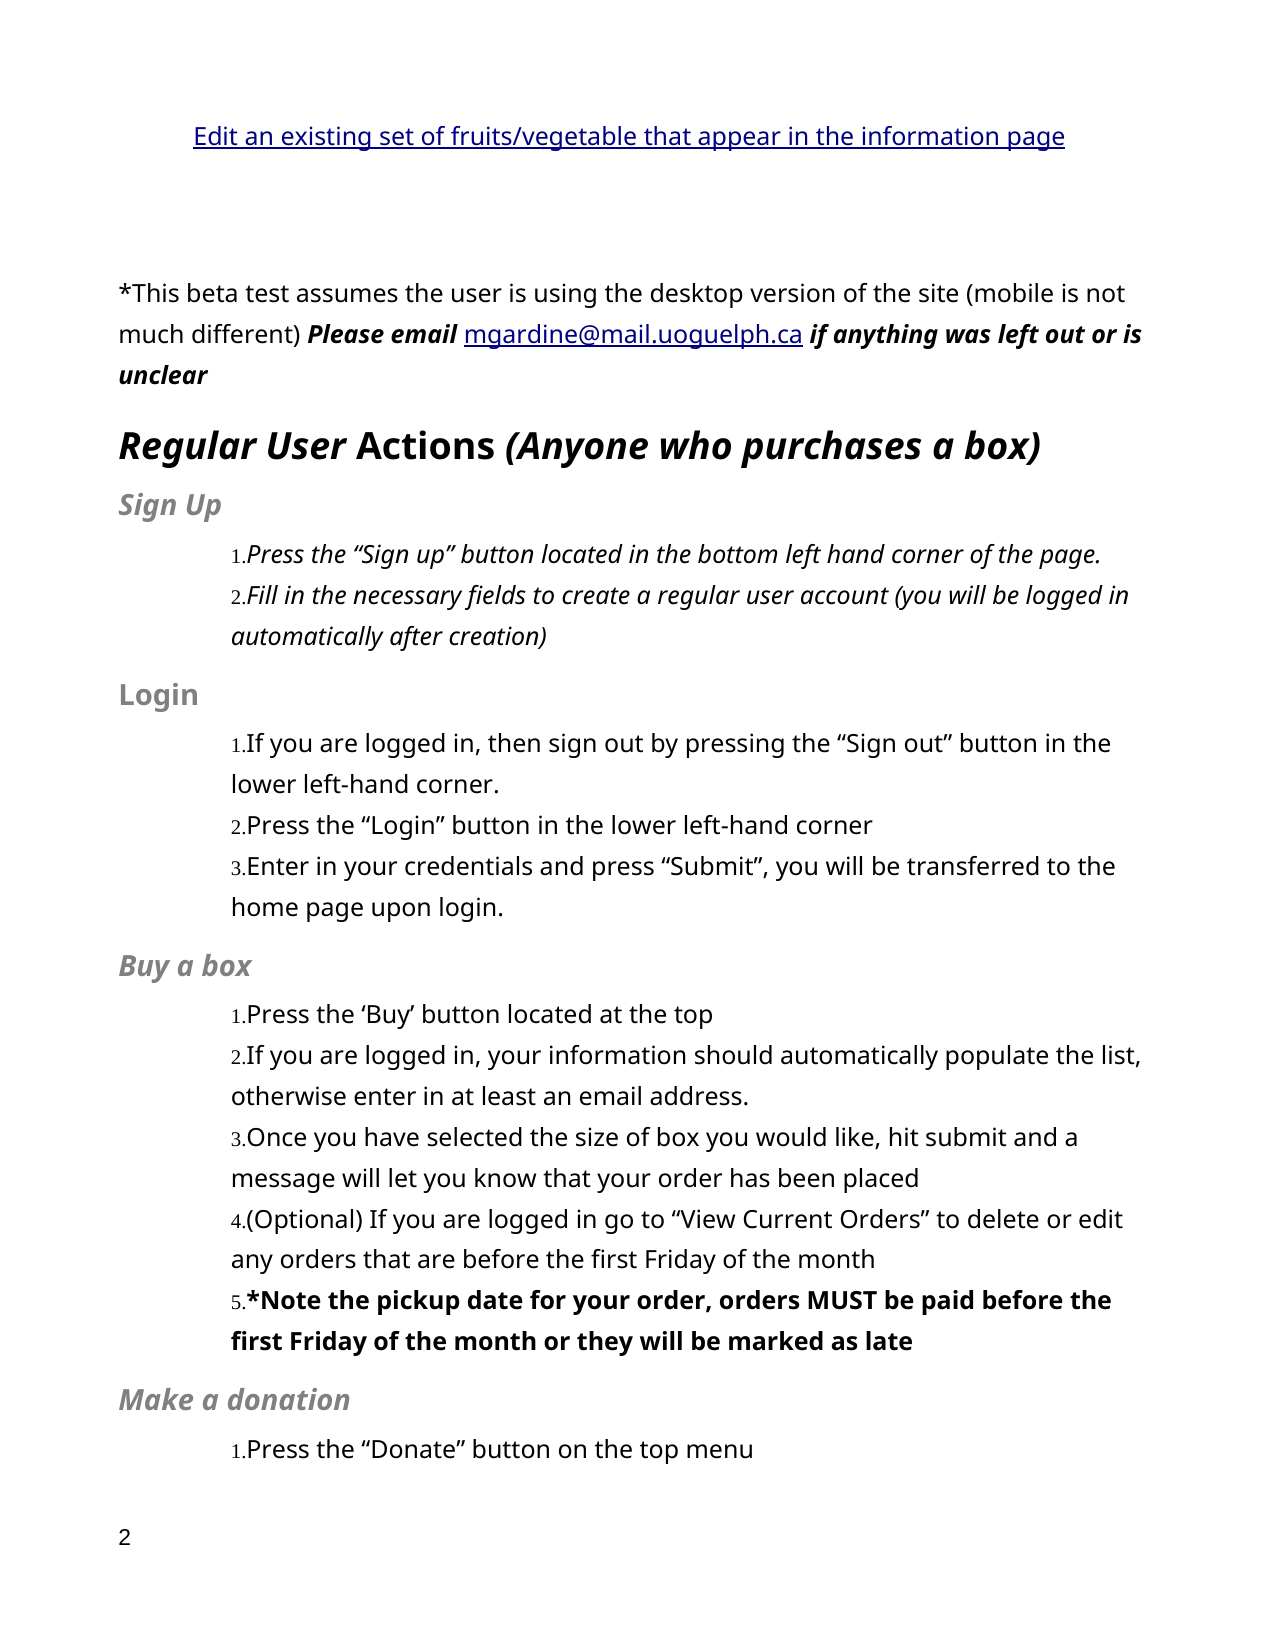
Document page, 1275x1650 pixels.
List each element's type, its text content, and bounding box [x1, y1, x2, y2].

list Press the ‘Buy’ button located at the top [118, 997, 1157, 1031]
list Press the “Donate” button on the top menu [118, 1431, 1157, 1465]
list (Optional) If you are logged in go to “View Current Orders” to delete or edit any orders that are before the first Friday of the month [118, 1201, 1157, 1276]
list If you are logged in, your information should automatically populate the list, otherwise enter in at least an email address. [118, 1038, 1157, 1113]
subtitle Buy a box [118, 945, 1157, 984]
subtitle Login [118, 674, 1157, 714]
list Once you have selected the size of box you would like, hit submit and a message will let you know that your order has been placed [118, 1119, 1157, 1194]
list *Note the pickup date for your order, orders MUST be paid before the first Friday of the month or they will be marked as late [118, 1283, 1157, 1358]
list Press the “Login” button in the lower left-hand corner [118, 808, 1157, 842]
list Enter in your credentials and press “Submit”, you will be transferred to the home page upon login. [118, 849, 1157, 923]
list Press the “Sign up” button located in the bottom left hand corner of the page. [118, 537, 1157, 571]
list Fill in the necessary fields to create a regular user account (you will be logged in automatically after creation) [118, 578, 1157, 653]
subtitle Sign Up [118, 485, 1157, 524]
list If you are logged in, then sign out by pressing the “Sign out” button in the lower left-hand corner. [118, 726, 1157, 801]
text *This beta test assumes the user is using the desktop version of the site (mobile is not much different) Please email mgardine@mail.uoguelph.ca if anything was left out or is unclear [118, 276, 1157, 391]
subtitle Make a donation [118, 1379, 1157, 1419]
subtitle Regular User Actions (Anyone who purchases a box) [118, 419, 1157, 470]
text Edit an existing set of fruits/vegetable that appear in the information page [193, 118, 1157, 152]
